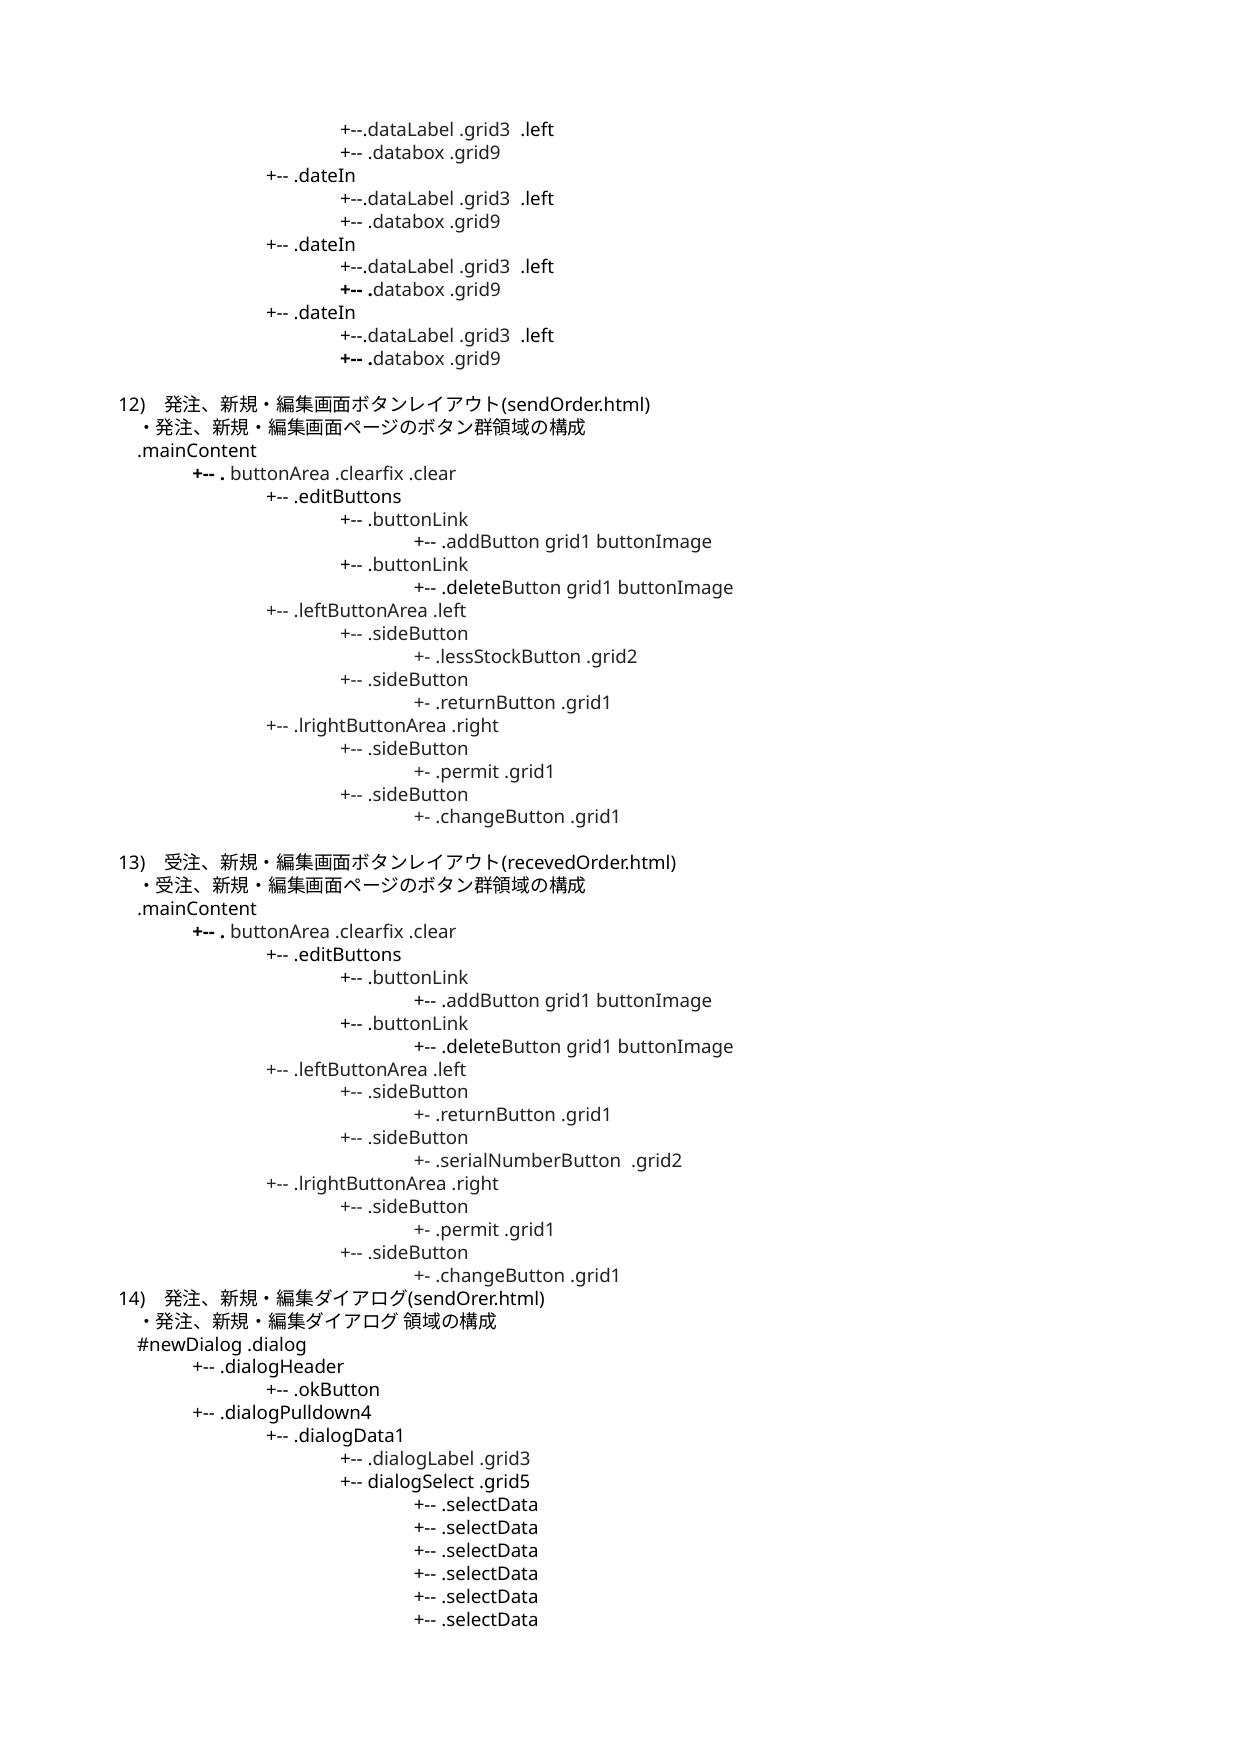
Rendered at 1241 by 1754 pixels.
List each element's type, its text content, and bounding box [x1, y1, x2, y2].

text +-- .addButton grid1 buttonImage [118, 989, 1122, 1012]
text +- .serialNumberButton .grid2 [118, 1149, 1122, 1172]
text +-- .sideButton [118, 668, 1122, 691]
text +-- .databox .grid9 [118, 278, 1122, 301]
text +-- .databox .grid9 [118, 210, 1122, 233]
text +-- .sideButton [118, 622, 1122, 645]
text +-- .buttonLink [118, 508, 1122, 531]
text +- .changeButton .grid1 [118, 806, 1122, 828]
text ・発注、新規・編集ダイアログ 領域の構成 [118, 1310, 1122, 1333]
text +-- .dialogLabel .grid3 [118, 1447, 1122, 1470]
text +-- .selectData [118, 1539, 1122, 1562]
text ・発注、新規・編集画面ページのボタン群領域の構成 [118, 416, 1122, 439]
text +-- dialogSelect .grid5 [118, 1470, 1122, 1493]
text +- .permit .grid1 [118, 1218, 1122, 1241]
text 13) 受注、新規・編集画面ボタンレイアウト(recevedOrder.html) [118, 851, 1122, 874]
text #newDialog .dialog [118, 1333, 1122, 1356]
text +-- .deleteButton grid1 buttonImage [118, 576, 1122, 599]
text +-- .sideButton [118, 1241, 1122, 1264]
text +-- .selectData [118, 1585, 1122, 1608]
text 14) 発注、新規・編集ダイアログ(sendOrer.html) [118, 1287, 1122, 1310]
text +-- .lrightButtonArea .right [118, 714, 1122, 737]
text +- .returnButton .grid1 [118, 691, 1122, 714]
text +-- .sideButton [118, 1195, 1122, 1218]
text +-- .deleteButton grid1 buttonImage [118, 1035, 1122, 1058]
text +-- .buttonLink [118, 553, 1122, 576]
text +-- .okButton [118, 1378, 1122, 1401]
text +--.dataLabel .grid3 .left [118, 187, 1122, 210]
text +-- .dialogData1 [118, 1424, 1122, 1447]
text +-- .editButtons [118, 943, 1122, 966]
text +-- .editButtons [118, 485, 1122, 508]
text +-- .leftButtonArea .left [118, 599, 1122, 622]
text +-- .buttonLink [118, 1012, 1122, 1035]
text +- .changeButton .grid1 [118, 1264, 1122, 1287]
text +-- . buttonArea .clearfix .clear [118, 462, 1122, 485]
text +-- .sideButton [118, 783, 1122, 806]
text +-- .dialogPulldown4 [118, 1401, 1122, 1424]
text .mainContent [118, 897, 1122, 920]
text .mainContent [118, 439, 1122, 462]
text +-- . buttonArea .clearfix .clear [118, 920, 1122, 943]
text ・受注、新規・編集画面ページのボタン群領域の構成 [118, 874, 1122, 897]
text +-- .dateIn [118, 301, 1122, 324]
text +-- .databox .grid9 [118, 141, 1122, 164]
text +--.dataLabel .grid3 .left [118, 256, 1122, 278]
text +- .lessStockButton .grid2 [118, 645, 1122, 668]
text +-- .leftButtonArea .left [118, 1058, 1122, 1081]
text +-- .dialogHeader [118, 1356, 1122, 1378]
text +-- .lrightButtonArea .right [118, 1172, 1122, 1195]
text +- .returnButton .grid1 [118, 1103, 1122, 1126]
text +-- .dateIn [118, 164, 1122, 187]
text +-- .sideButton [118, 1081, 1122, 1103]
text +--.dataLabel .grid3 .left [118, 324, 1122, 347]
text +- .permit .grid1 [118, 760, 1122, 783]
text +-- .buttonLink [118, 966, 1122, 989]
text +-- .selectData [118, 1493, 1122, 1516]
text +-- .selectData [118, 1608, 1122, 1631]
text +-- .selectData [118, 1562, 1122, 1585]
text +-- .sideButton [118, 737, 1122, 760]
text +-- .addButton grid1 buttonImage [118, 531, 1122, 553]
text +--.dataLabel .grid3 .left [118, 118, 1122, 141]
text 12) 発注、新規・編集画面ボタンレイアウト(sendOrder.html) [118, 393, 1122, 416]
text +-- .dateIn [118, 233, 1122, 256]
text +-- .sideButton [118, 1126, 1122, 1149]
text +-- .databox .grid9 [118, 347, 1122, 370]
text +-- .selectData [118, 1516, 1122, 1539]
